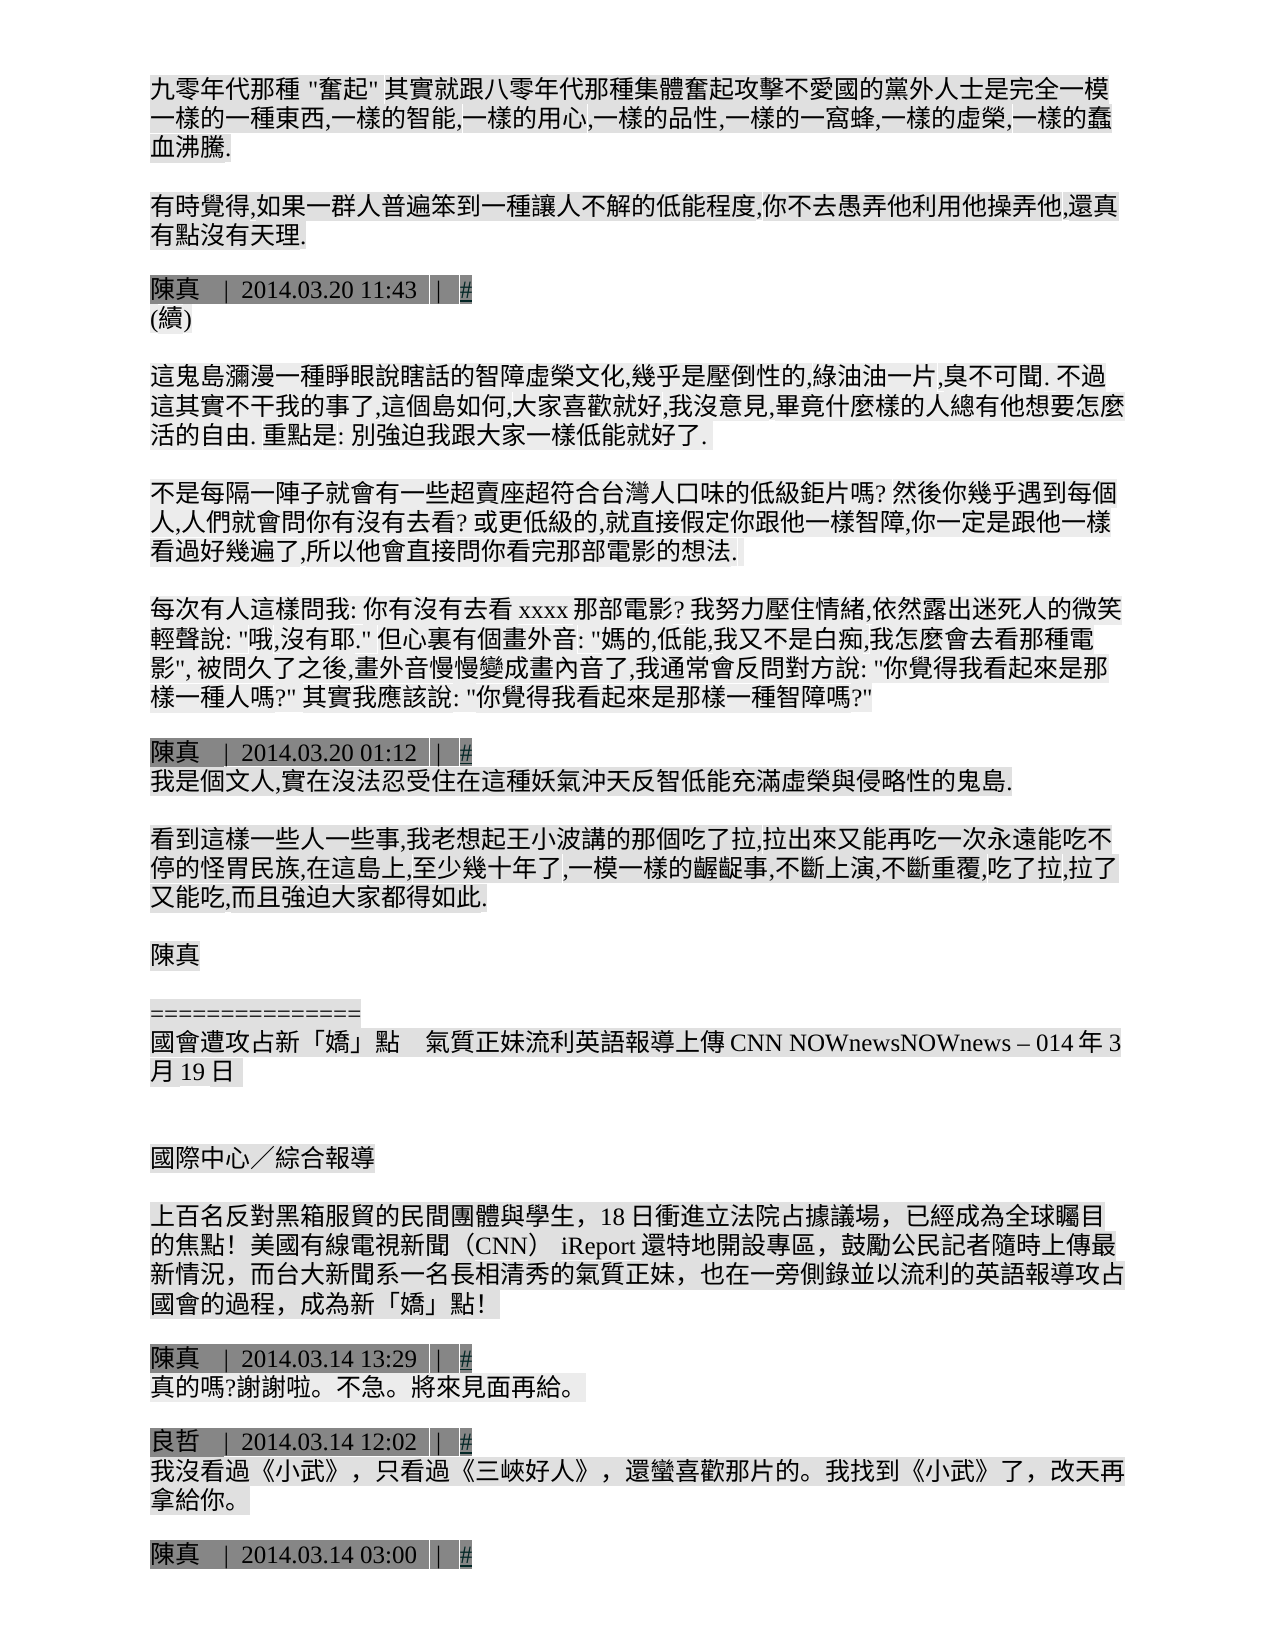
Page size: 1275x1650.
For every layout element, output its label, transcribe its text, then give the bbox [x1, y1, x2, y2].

text 我沒看過《小武》，只看過《三峽好人》，還蠻喜歡那片的。我找到《小武》了，改天再拿給你。 [150, 1457, 1125, 1515]
text 陳真 | 2014.03.14 03:00 | # [150, 1540, 1125, 1569]
text (再續) 過去那個 "忠於另一個黨愛另一個國" 的忠黨愛國年代,我常有一種很深的不解,這樣一種不解就好像我沒法理解為何會有人一窩蜂湧向爛片,為之又歌又泣,卻又同時對於真正的藝術極品不屑一顧甚至鄙視嘲諷. 就如同如果有人說莫扎特的音樂爛到爆,卻熱愛市面上那些彷彿人妖鬼叫毫無音樂性可言的低俗噪音,那我實在沒法理解這樣一種心靈或心智. 同樣地,不管怎麼改朝換代,我的不解只是更深更劇而無絲毫緩解;我沒法理解,難道人們真的連如此清清楚楚明明白的是非黑白都沒法判斷,永遠就是一直被政客牽著鼻子走,蠢血沸騰個不停?! 同樣的菜吃了,原封不動拉了出來,難道又要再吃一次兩次三次永遠一直吃下去都無法稍微變聰明一些? 黨外時,最怕兩個社群,一是眷村,一是學校. 你去眷村發對政府對各種主流思維略有不敬的傳單,保證被一群人追著打,打破頭都不會有人來救你. 但我倒是可以理解眷村,我若跟他們同樣的身世,誰要進來對蔣公對大有為政府有所不敬,我恐怕也要追著此人打. 但學生來自各階層,無特殊身世可言,純粹就是一個蠢字加虛榮. 黨外時,我一個人在自己的學校餐廳發黨外候選人的傳單,我常講說有一次,餐廳同學大夥叫我滾出校園,我沒滾,繼續站著發傳單,一會兒便有人悄悄拿著一碗熱湯,拉開我的衣領,朝我頸子背後整碗倒進去,高熱滾燙的熱湯,燙得我當場相當狼狽. 我對此一攻擊並不訝異也不是第一次遇到,但讓我很不解的是,即便對於一個仇人,當他身處危急或巨大痛苦情境,我們就算恨他因此而袖手旁觀,理應也不至於歡呼喝采. 但那一天,在場的所有學生不但沒有一個人伸出援手,反而眾人鼓掌叫好,哄堂大笑,為那個 "消滅共匪" 的學生喝采說讚啦讚啦水啦水啦. 幾天後我寫了篇文章發表在黨外雜誌上,我說,我做了我該做想做應做的了,我將無愧於一己良知,剩下的就不是我的事了,每個人總得照顧好他自己的靈魂. 黨外初期,亦即1979年美麗島事件剛過,大約就是1980 年初期,一直到1989年整個八零年代,黨外人士或各種社運,行經學校是最可怕的經驗,經常引來攻擊. 記得大約是1986年或更早吧,黨外發起國會全面改選(?)的幾次遊行,行經北一女,開南商工(?),成功中學,學生在教室叫罵,朝遊行人士丟垃垃. 有一次應該是開南商工(?不確定),一堆學生更舉著木棍衝出來要打人,學校緊急關上鐵門,他們就用長竹竿伸出來照樣要攻擊. 還有一次,應該是國會全面改選沒錯,因為那一次我也有上台演說,隊伍行經一所學校附近一棟大樓,兩瓶墨水就從十幾層樓高丟了出來,恰好落在我腳下,碎裂滿地玻璃,墨水四濺,抬頭一看,有個高中學生模樣的人,旁邊還有個中年婦女可能是他媽媽,在高樓陽台窗戶對著遊行隊伍叫罵,顯然就是他丟的. 我停下腳步,讓隊伍先走,看著滿地墨水及玻璃碎片,心裏除了不解,當然還有一點心碎的感覺. 殷海光1969年過世時,有個外國哲學學者引用了一段話表哀悼,那段話是誰講的我我忘了,大意是說: 在某種社會裏,人們總是會被教導去痛恨那些愛他們並且為之付出痛苦代價的人,卻歌頌擁護那些一直在傷害他們的人. 1990年以後,局勢翻轉,政治不但已不再恐怖,甚至朝另一個同樣可鄙的方向急速飛奔,一些過去被視為毒蛇猛獸的人例如林義雄和陳永興,逐漸變成偉人變成英雄.於是常有人希望我幫他們引薦,想要認識這些人. 我記得有一次,我跟陳永興表明說有些同學想認識他,他說最好不要,還說學生沒有救了,不值得認識. 我其實亦有同感.後來,有一次陳永興來高雄新興教會演講,有人問起學生奮起云云,他當眾潑了一盆冷水說,他對台灣學生沒有任何期待. 當然,陳永興也許忘了他再三講過的這些話,而且,學生果然在1990年之後便已 "奮起",只是九零年代那種 "奮起" 其實就跟八零年代那種集體奮起攻擊不愛國的黨外人士是完全一模一樣的一種東西,一樣的智能,一樣的用心,一樣的品性,一樣的一窩蜂,一樣的虛榮,一樣的蠢血沸騰. 有時覺得,如果一群人普遍笨到一種讓人不解的低能程度,你不去愚弄他利用他操弄他,還真有點沒有天理. [150, 75, 1125, 250]
text 我是個文人,實在沒法忍受住在這種妖氣沖天反智低能充滿虛榮與侵略性的鬼島. 看到這樣一些人一些事,我老想起王小波講的那個吃了拉,拉出來又能再吃一次永遠能吃不停的怪胃民族,在這島上,至少幾十年了,一模一樣的齷齪事,不斷上演,不斷重覆,吃了拉,拉了又能吃,而且強迫大家都得如此. 陳真 =============== 國會遭攻占新「嬌」點 氣質正妹流利英語報導上傳CNN NOWnewsNOWnews – 014年3月19日 國際中心／綜合報導 上百名反對黑箱服貿的民間團體與學生，18日衝進立法院占據議場，已經成為全球矚目的焦點！美國有線電視新聞（CNN） iReport還特地開設專區，鼓勵公民記者隨時上傳最新情況，而台大新聞系一名長相清秀的氣質正妹，也在一旁側錄並以流利的英語報導攻占國會的過程，成為新「嬌」點！ [150, 767, 1125, 1319]
text (續) 這鬼島瀰漫一種睜眼說瞎話的智障虛榮文化,幾乎是壓倒性的,綠油油一片,臭不可聞. 不過這其實不干我的事了,這個島如何,大家喜歡就好,我沒意見,畢竟什麼樣的人總有他想要怎麼活的自由. 重點是: 別強迫我跟大家一樣低能就好了. 不是每隔一陣子就會有一些超賣座超符合台灣人口味的低級鉅片嗎? 然後你幾乎遇到每個人,人們就會問你有沒有去看? 或更低級的,就直接假定你跟他一樣智障,你一定是跟他一樣看過好幾遍了,所以他會直接問你看完那部電影的想法. 每次有人這樣問我: 你有沒有去看xxxx那部電影? 我努力壓住情緒,依然露出迷死人的微笑輕聲說: "哦,沒有耶." 但心裏有個畫外音: "媽的,低能,我又不是白痴,我怎麼會去看那種電影", 被問久了之後,畫外音慢慢變成畫內音了,我通常會反問對方說: "你覺得我看起來是那樣一種人嗎?" 其實我應該說: "你覺得我看起來是那樣一種智障嗎?" [150, 304, 1125, 713]
text 真的嗎?謝謝啦。不急。將來見面再給。 [150, 1373, 1125, 1402]
text 陳真 | 2014.03.20 01:12 | # [150, 738, 1125, 767]
text 陳真 | 2014.03.14 13:29 | # [150, 1344, 1125, 1373]
text 良哲 | 2014.03.14 12:02 | # [150, 1427, 1125, 1457]
text 陳真 | 2014.03.20 11:43 | # [150, 275, 1125, 304]
